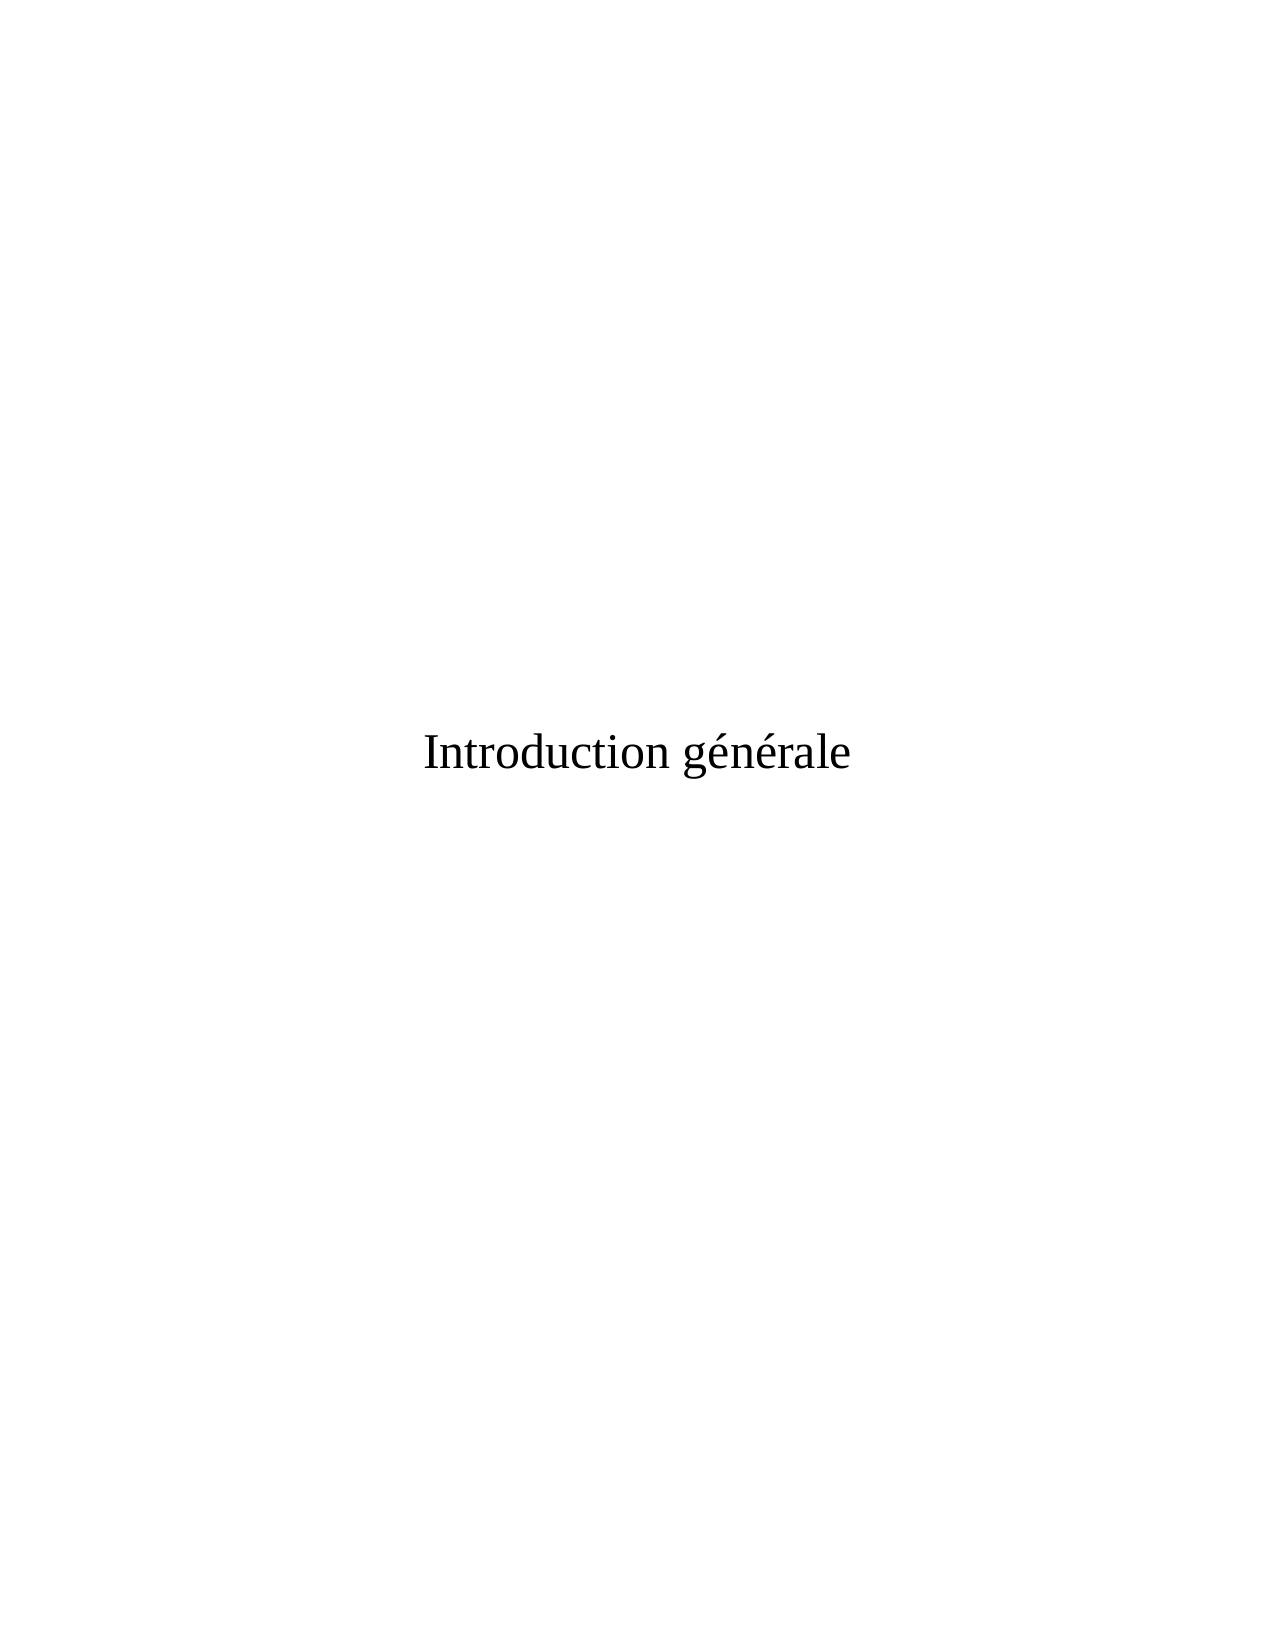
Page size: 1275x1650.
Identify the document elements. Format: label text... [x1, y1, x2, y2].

text Introduction générale [118, 722, 1157, 779]
